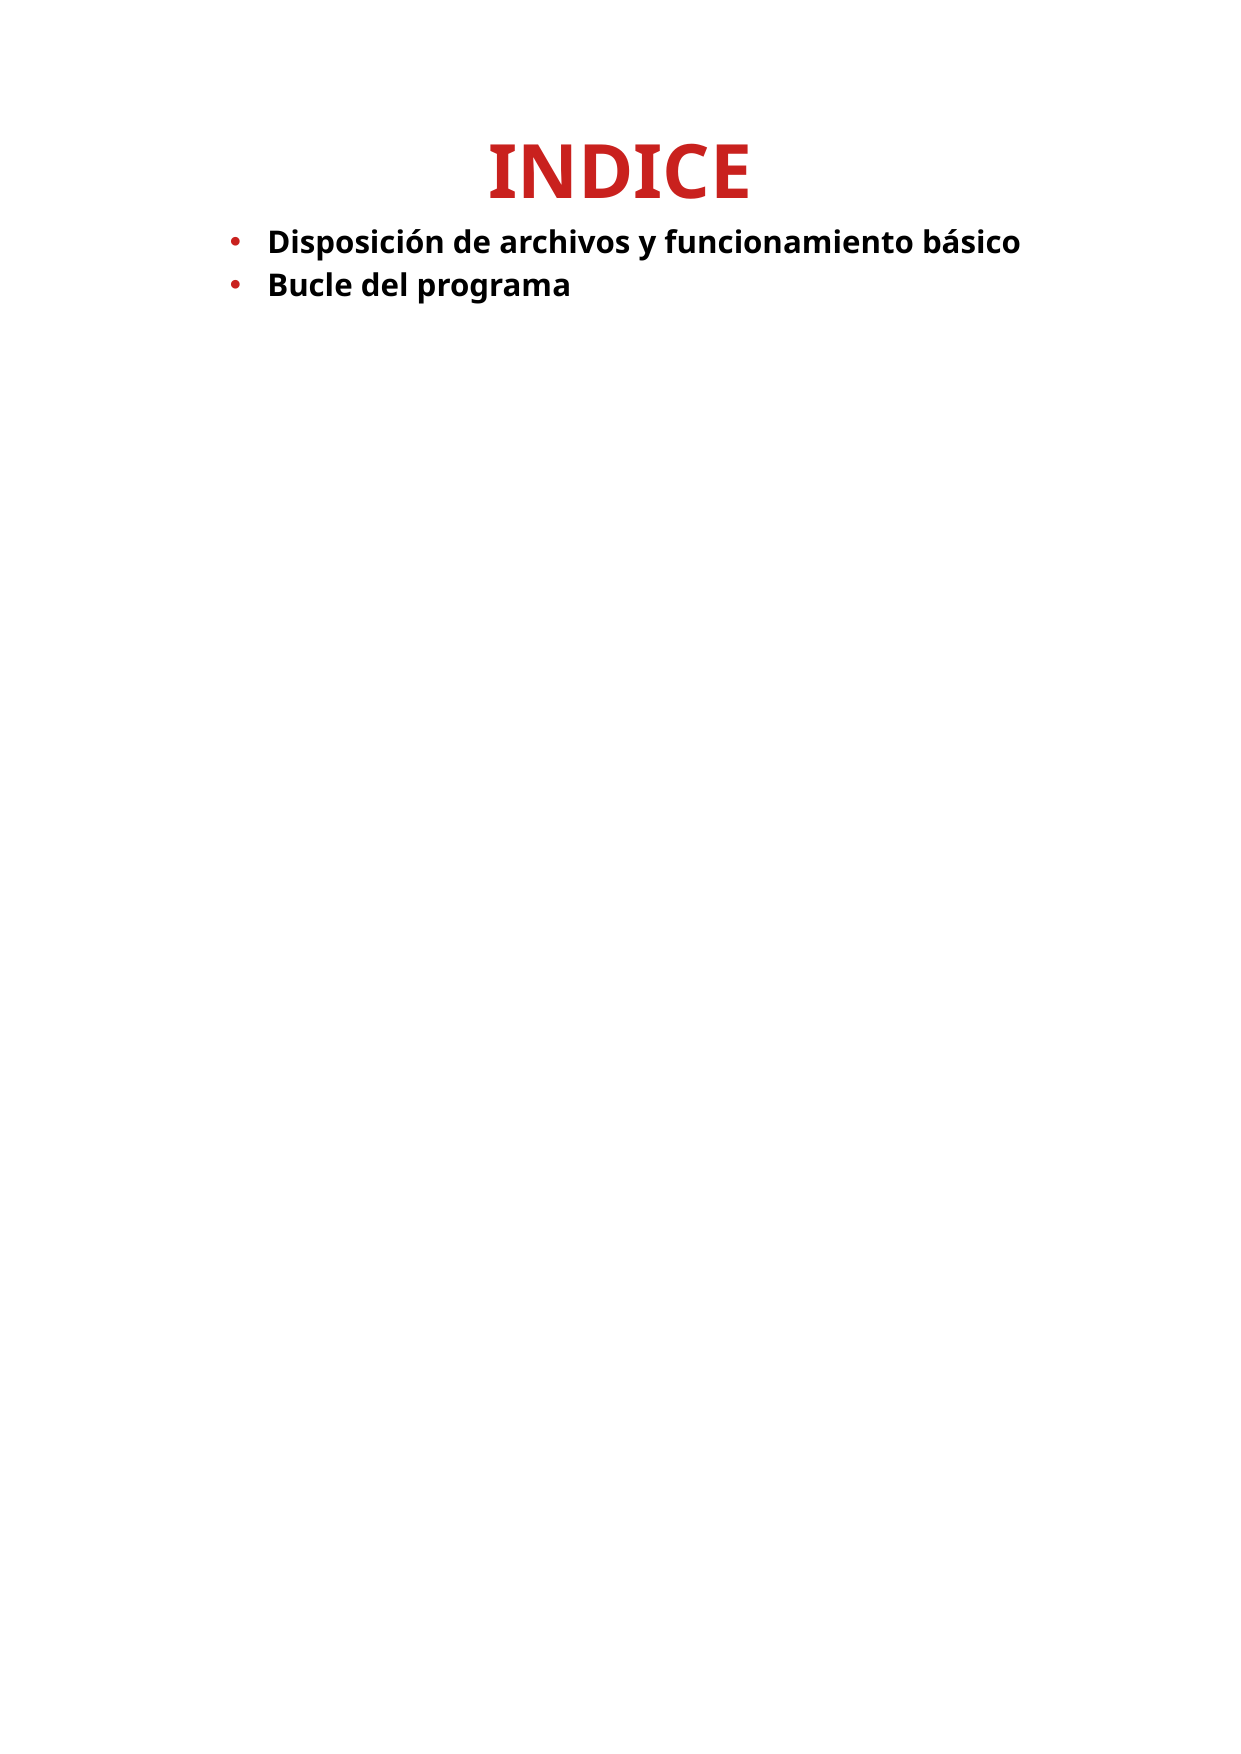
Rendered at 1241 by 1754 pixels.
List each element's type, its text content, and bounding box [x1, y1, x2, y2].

text INDICE [118, 118, 1122, 220]
list Disposición de archivos y funcionamiento básico [229, 220, 1122, 263]
list Bucle del programa [229, 263, 1122, 306]
